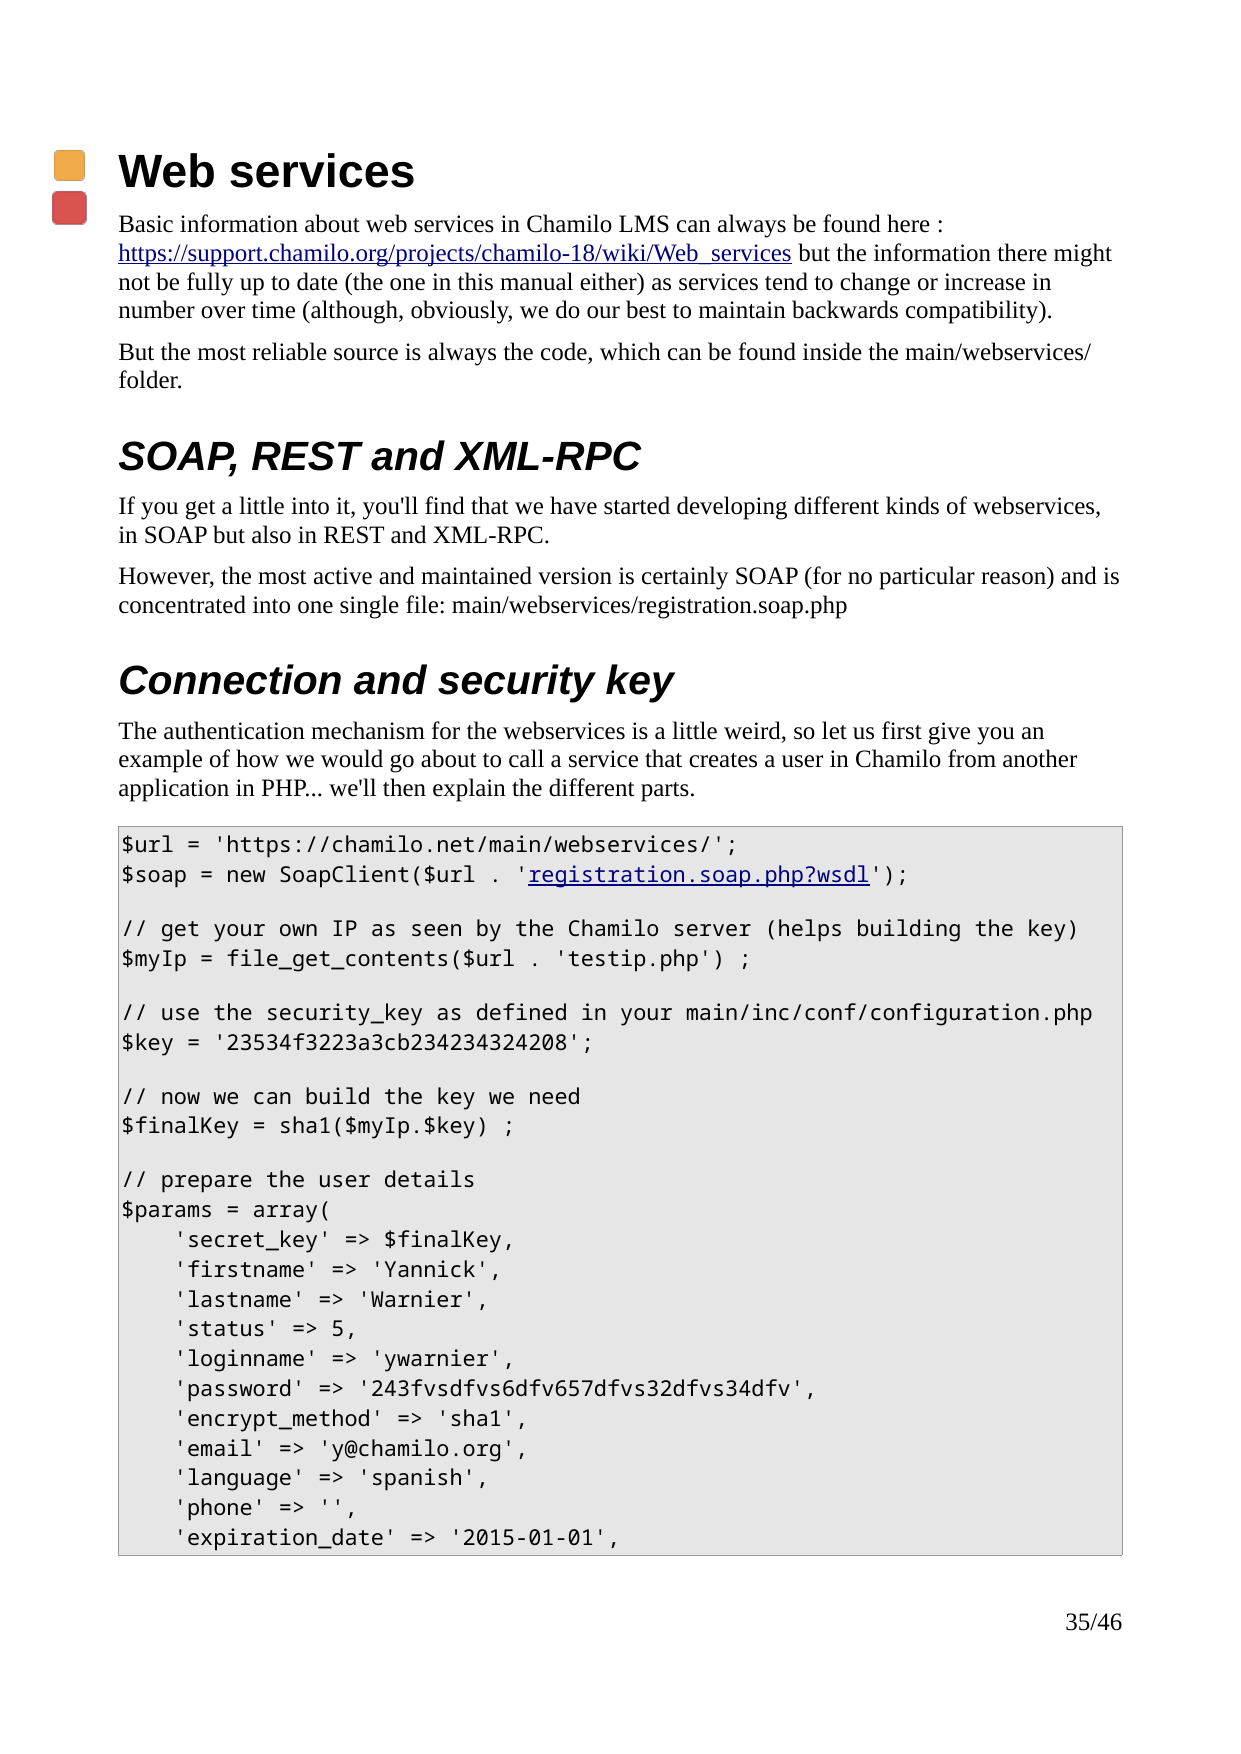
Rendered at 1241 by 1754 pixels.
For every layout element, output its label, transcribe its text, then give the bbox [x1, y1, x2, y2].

text // use the security_key as defined in your main/inc/conf/configuration.php $key = '23534f3223a3cb234234324208'; [119, 994, 1122, 1056]
text // prepare the user details $params = array( 'secret_key' => $finalKey, 'firstname' => 'Yannick', 'lastname' => 'Warnier', 'status' => 5, 'loginname' => 'ywarnier', 'password' => '243fvsdfvs6dfv657dfvs32dfvs34dfv', 'encrypt_method' => 'sha1', 'email' => 'y@chamilo.org', 'language' => 'spanish', 'phone' => '', 'expiration_date' => '2015-01-01', [119, 1161, 1122, 1555]
text But the most reliable source is always the code, which can be found inside the main/webservices/ folder. [118, 337, 1122, 394]
text $url = 'https://chamilo.net/main/webservices/'; $soap = new SoapClient($url . 'registration.soap.php?wsdl'); [119, 827, 1122, 889]
subtitle SOAP, REST and XML-RPC [118, 432, 1122, 479]
subtitle Web services [118, 143, 1122, 197]
picture [51, 191, 88, 226]
text However, the most active and maintained version is certainly SOAP (for no particular reason) and is concentrated into one single file: main/webservices/registration.soap.php [118, 561, 1122, 619]
text // get your own IP as seen by the Chamilo server (helps building the key) $myIp = file_get_contents($url . 'testip.php') ; [119, 910, 1122, 973]
text Basic information about web services in Chamilo LMS can always be found here : https://support.chamilo.org/projects/chamilo-18/wiki/Web_services but the information there might not be fully up to date (the one in this manual either) as services tend to change or increase in number over time (although, obviously, we do our best to maintain backwards compatibility). [118, 209, 1122, 324]
text // now we can build the key we need $finalKey = sha1($myIp.$key) ; [119, 1078, 1122, 1140]
picture [53, 149, 86, 182]
text The authentication mechanism for the webservices is a little weird, so let us first give you an example of how we would go about to call a service that creates a user in Chamilo from another application in PHP... we'll then explain the different parts. [118, 716, 1122, 802]
text If you get a little into it, you'll find that we have started developing different kinds of webservices, in SOAP but also in REST and XML-RPC. [118, 491, 1122, 549]
subtitle Connection and security key [118, 656, 1122, 703]
